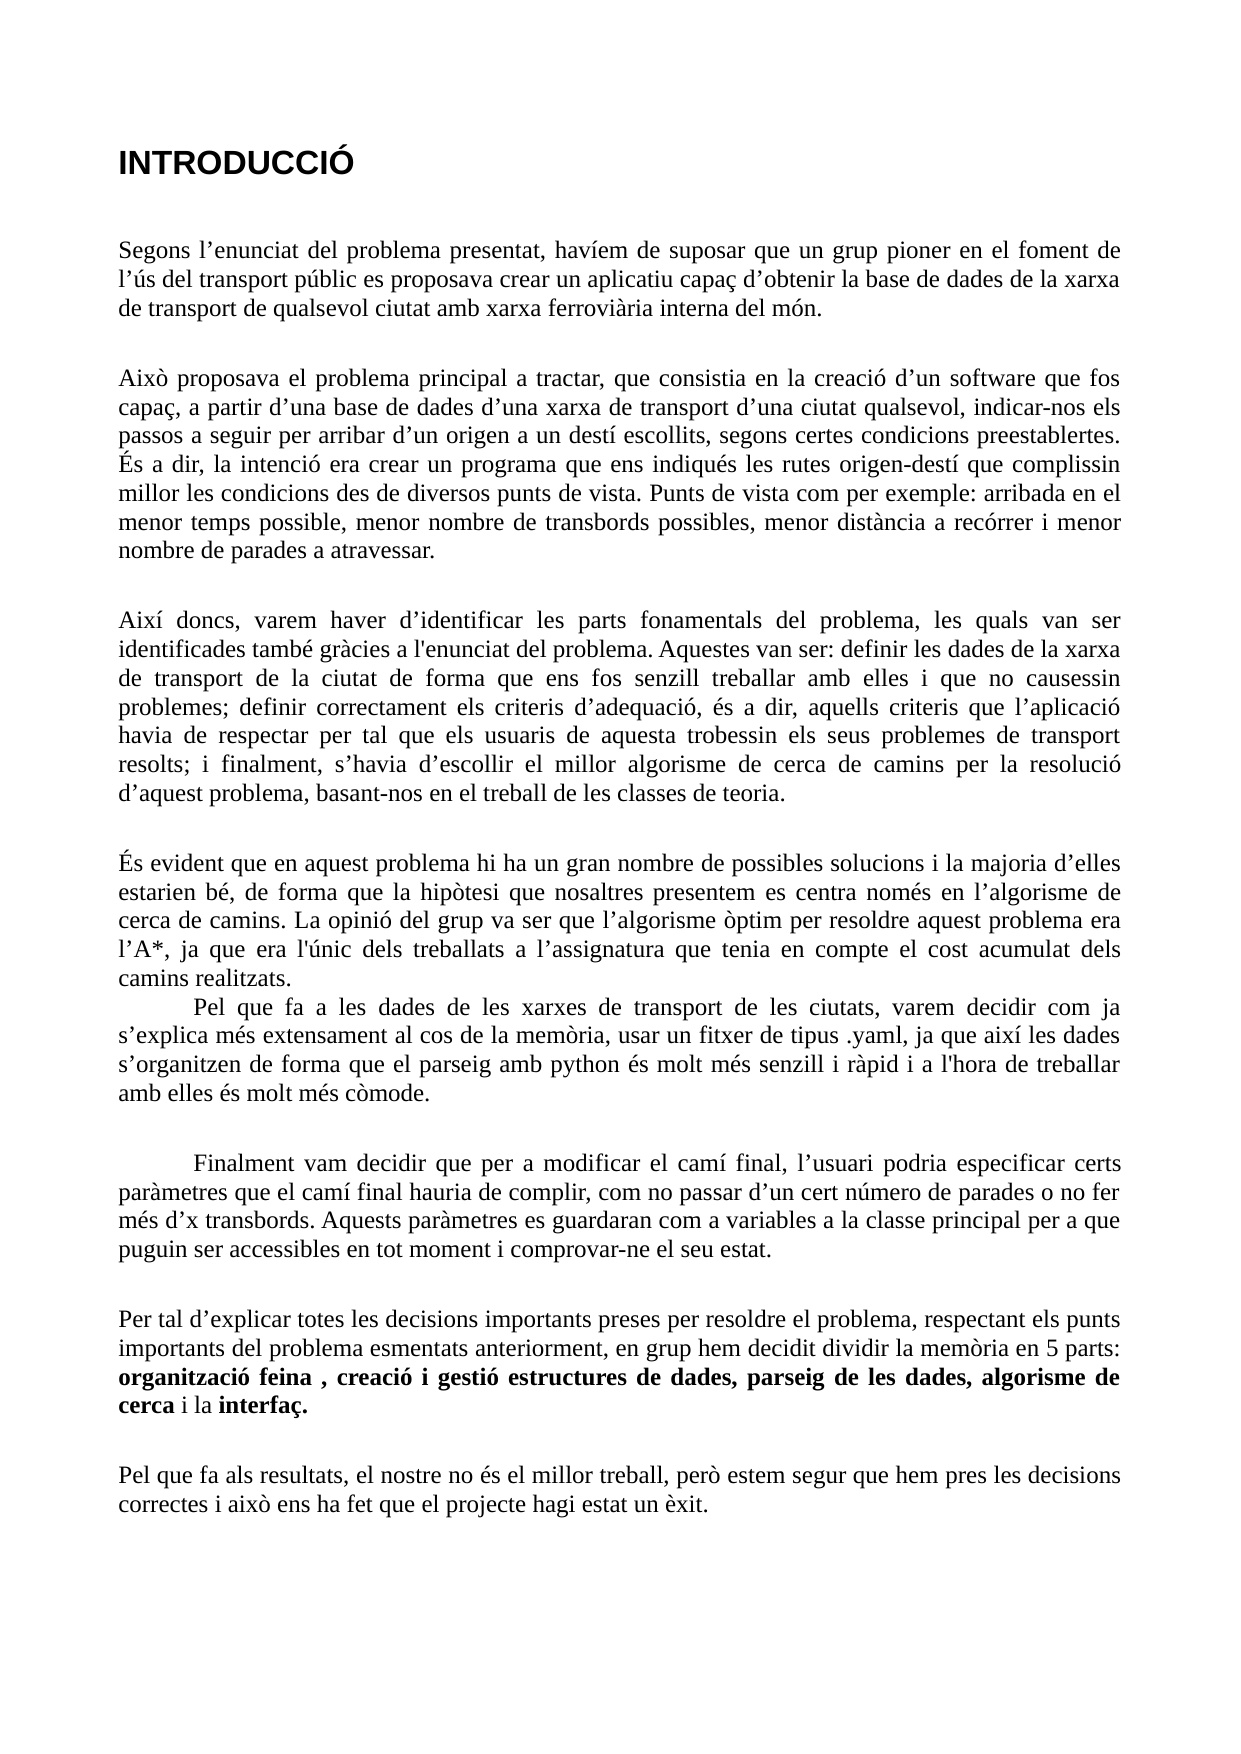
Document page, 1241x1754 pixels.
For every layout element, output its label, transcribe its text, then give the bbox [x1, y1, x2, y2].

text És evident que en aquest problema hi ha un gran nombre de possibles solucions i la majoria d’elles estarien bé, de forma que la hipòtesi que nosaltres presentem es centra només en l’algorisme de cerca de camins. La opinió del grup va ser que l’algorisme òptim per resoldre aquest problema era l’A*, ja que era l'únic dels treballats a l’assignatura que tenia en compte el cost acumulat dels camins realitzats. [118, 848, 1122, 992]
text Per tal d’explicar totes les decisions importants preses per resoldre el problema, respectant els punts importants del problema esmentats anteriorment, en grup hem decidit dividir la memòria en 5 parts: organització feina , creació i gestió estructures de dades, parseig de les dades, algorisme de cerca i la interfaç. [118, 1304, 1122, 1419]
text Segons l’enunciat del problema presentat, havíem de suposar que un grup pioner en el foment de l’ús del transport públic es proposava crear un aplicatiu capaç d’obtenir la base de dades de la xarxa de transport de qualsevol ciutat amb xarxa ferroviària interna del món. [118, 236, 1122, 322]
text Pel que fa a les dades de les xarxes de transport de les ciutats, varem decidir com ja s’explica més extensament al cos de la memòria, usar un fitxer de tipus .yaml, ja que així les dades s’organitzen de forma que el parseig amb python és molt més senzill i ràpid i a l'hora de treballar amb elles és molt més còmode. [118, 992, 1122, 1107]
text Així doncs, varem haver d’identificar les parts fonamentals del problema, les quals van ser identificades també gràcies a l'enunciat del problema. Aquestes van ser: definir les dades de la xarxa de transport de la ciutat de forma que ens fos senzill treballar amb elles i que no causessin problemes; definir correctament els criteris d’adequació, és a dir, aquells criteris que l’aplicació havia de respectar per tal que els usuaris de aquesta trobessin els seus problemes de transport resolts; i finalment, s’havia d’escollir el millor algorisme de cerca de camins per la resolució d’aquest problema, basant-nos en el treball de les classes de teoria. [118, 606, 1122, 807]
text Finalment vam decidir que per a modificar el camí final, l’usuari podria especificar certs paràmetres que el camí final hauria de complir, com no passar d’un cert número de parades o no fer més d’x transbords. Aquests paràmetres es guardaran com a variables a la classe principal per a que puguin ser accessibles en tot moment i comprovar-ne el seu estat. [118, 1148, 1122, 1263]
text Pel que fa als resultats, el nostre no és el millor treball, però estem segur que hem pres les decisions correctes i això ens ha fet que el projecte hagi estat un èxit. [118, 1461, 1122, 1518]
subtitle INTRODUCCIÓ [118, 143, 1122, 182]
text Això proposava el problema principal a tractar, que consistia en la creació d’un software que fos capaç, a partir d’una base de dades d’una xarxa de transport d’una ciutat qualsevol, indicar-nos els passos a seguir per arribar d’un origen a un destí escollits, segons certes condicions preestablertes. És a dir, la intenció era crear un programa que ens indiqués les rutes origen-destí que complissin millor les condicions des de diversos punts de vista. Punts de vista com per exemple: arribada en el menor temps possible, menor nombre de transbords possibles, menor distància a recórrer i menor nombre de parades a atravessar. [118, 363, 1122, 564]
